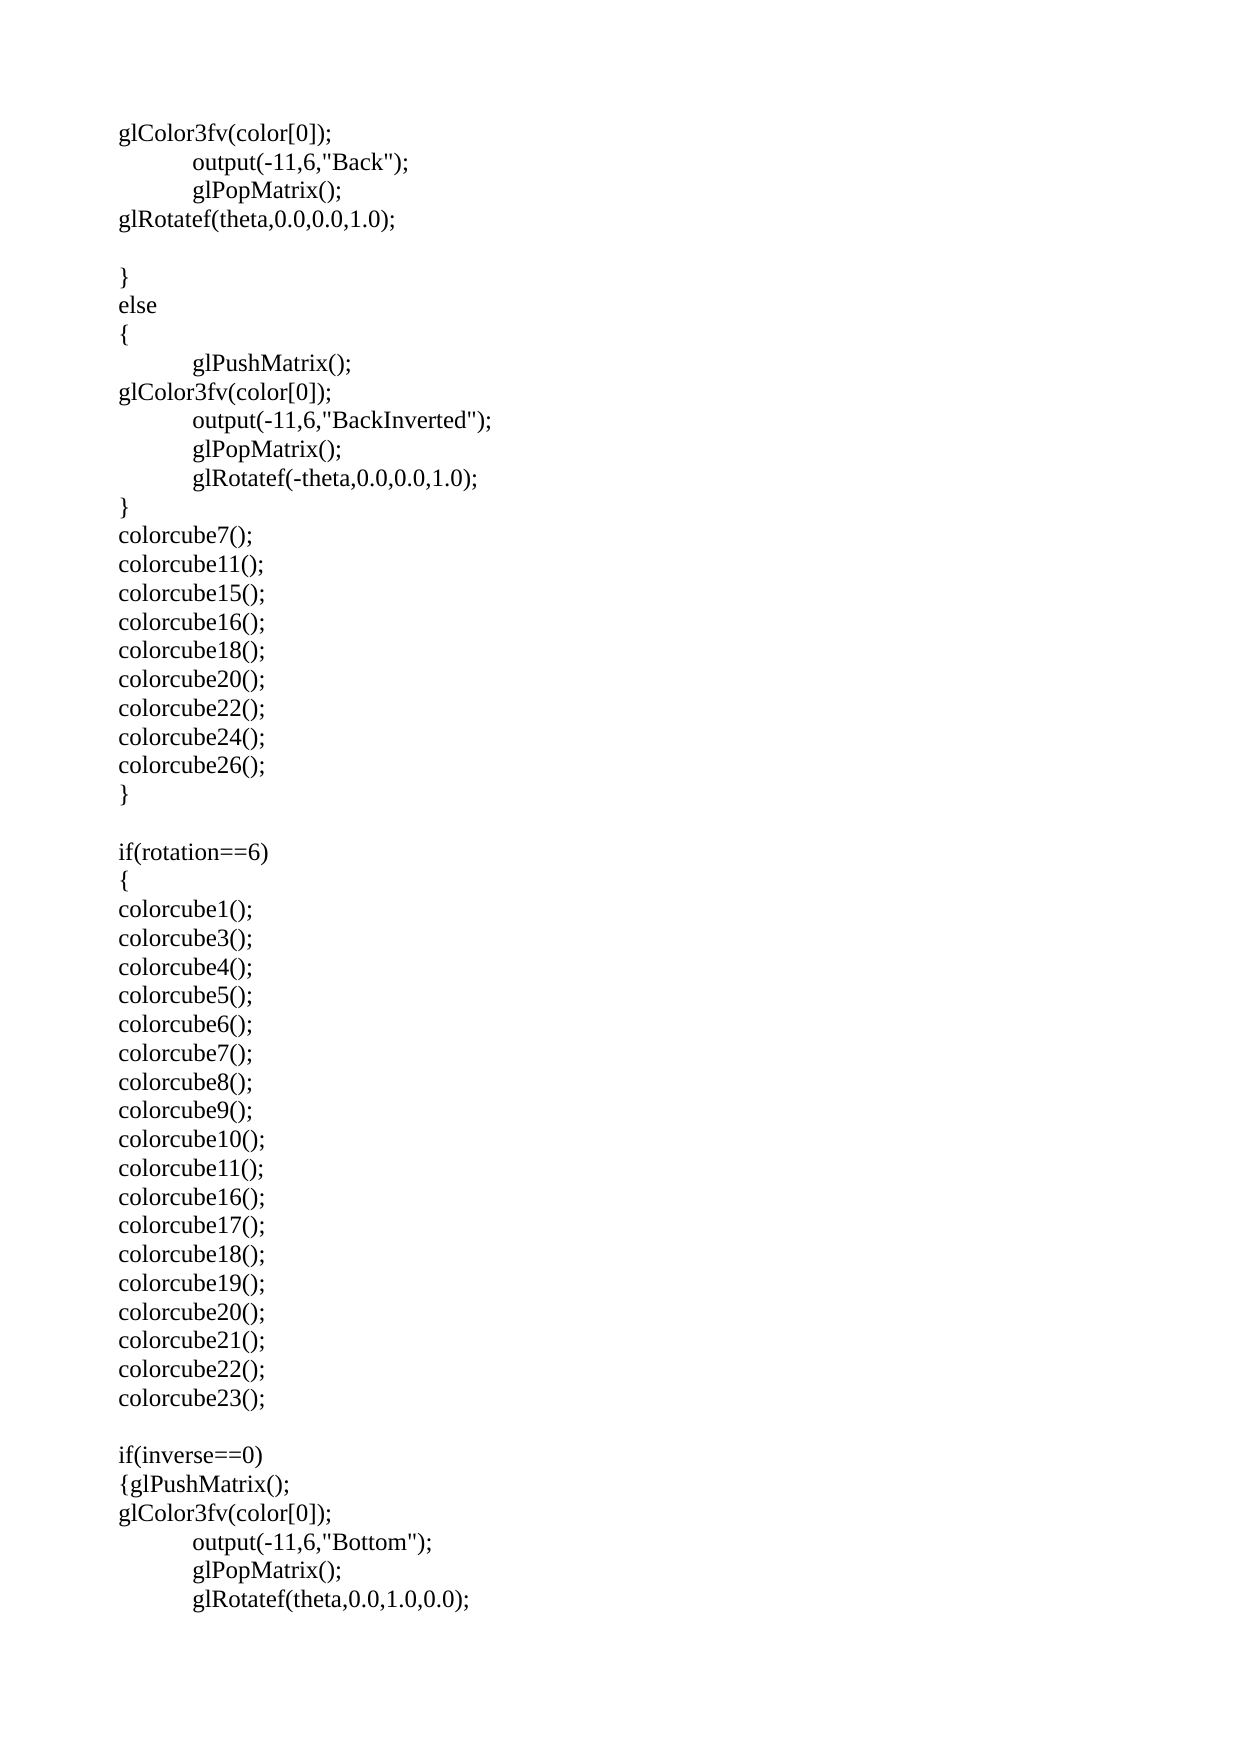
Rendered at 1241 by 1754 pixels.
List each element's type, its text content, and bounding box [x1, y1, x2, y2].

text colorcube19(); [118, 1268, 1122, 1297]
text colorcube26(); [118, 751, 1122, 779]
text colorcube8(); [118, 1067, 1122, 1096]
text glColor3fv(color[0]); [118, 118, 1122, 147]
text colorcube9(); [118, 1096, 1122, 1124]
text if(inverse==0) [118, 1441, 1122, 1469]
text colorcube11(); [118, 1153, 1122, 1182]
text colorcube7(); [118, 1038, 1122, 1067]
text glPopMatrix(); [118, 176, 1122, 204]
text colorcube20(); [118, 1297, 1122, 1326]
text colorcube1(); [118, 894, 1122, 923]
text colorcube18(); [118, 1239, 1122, 1268]
text { [118, 866, 1122, 894]
text else [118, 291, 1122, 319]
text glRotatef(theta,0.0,1.0,0.0); [118, 1584, 1122, 1613]
text output(-11,6,"Bottom"); [118, 1527, 1122, 1556]
text colorcube3(); [118, 923, 1122, 952]
text colorcube22(); [118, 1354, 1122, 1383]
text colorcube21(); [118, 1326, 1122, 1354]
text colorcube23(); [118, 1383, 1122, 1412]
text colorcube24(); [118, 722, 1122, 751]
text colorcube16(); [118, 607, 1122, 636]
text colorcube20(); [118, 664, 1122, 693]
text colorcube22(); [118, 693, 1122, 722]
text colorcube16(); [118, 1182, 1122, 1211]
text glColor3fv(color[0]); [118, 377, 1122, 406]
text colorcube17(); [118, 1211, 1122, 1239]
text glPopMatrix(); [118, 1556, 1122, 1584]
text if(rotation==6) [118, 837, 1122, 866]
text colorcube15(); [118, 578, 1122, 607]
text colorcube7(); [118, 521, 1122, 549]
text colorcube10(); [118, 1124, 1122, 1153]
text glRotatef(-theta,0.0,0.0,1.0); [118, 463, 1122, 492]
text { [118, 319, 1122, 348]
text output(-11,6,"Back"); [118, 147, 1122, 176]
text colorcube4(); [118, 952, 1122, 981]
text glColor3fv(color[0]); [118, 1498, 1122, 1527]
text glPushMatrix(); [118, 348, 1122, 377]
text colorcube5(); [118, 981, 1122, 1009]
text {glPushMatrix(); [118, 1469, 1122, 1498]
text } [118, 492, 1122, 521]
text output(-11,6,"BackInverted"); [118, 406, 1122, 434]
text glPopMatrix(); [118, 434, 1122, 463]
text colorcube6(); [118, 1009, 1122, 1038]
text colorcube18(); [118, 636, 1122, 664]
text } [118, 779, 1122, 808]
text glRotatef(theta,0.0,0.0,1.0); [118, 204, 1122, 233]
text } [118, 262, 1122, 291]
text colorcube11(); [118, 549, 1122, 578]
